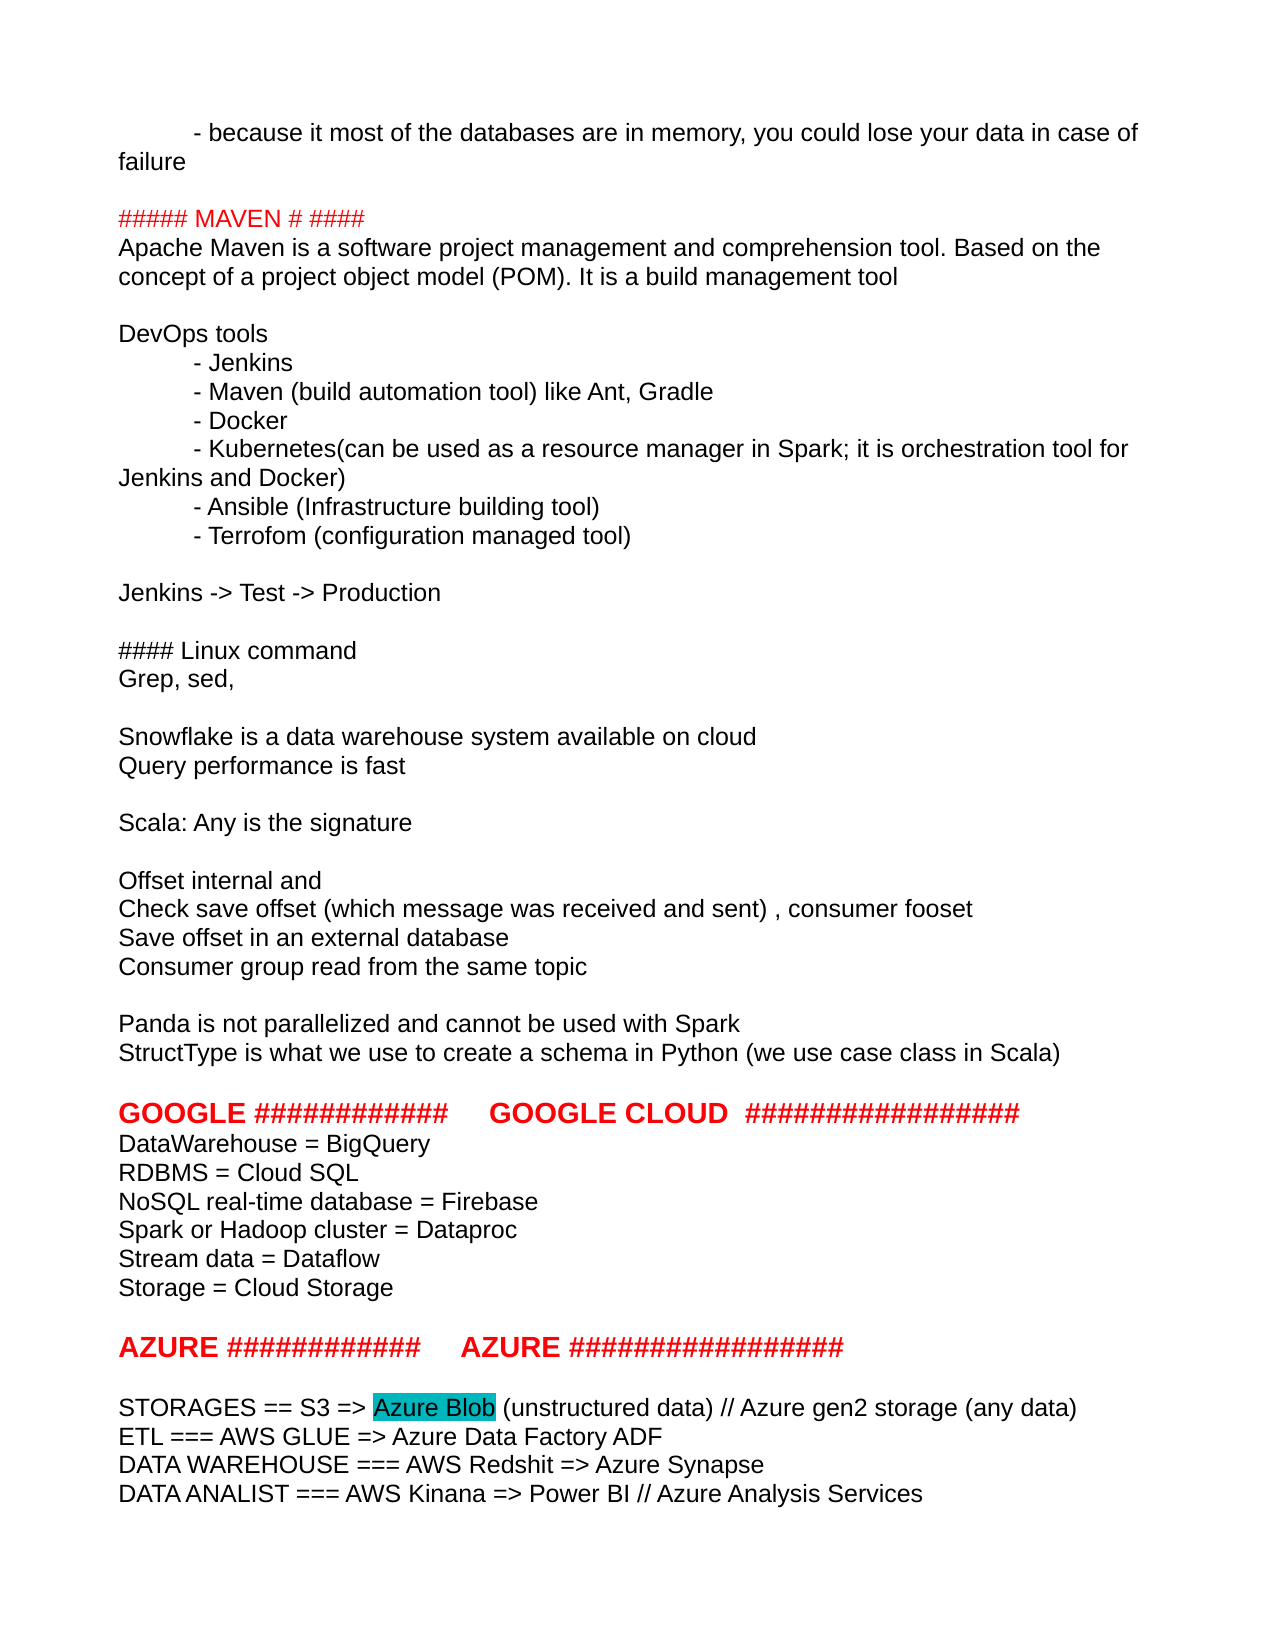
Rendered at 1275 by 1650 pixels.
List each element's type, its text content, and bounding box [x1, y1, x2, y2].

text STORAGES == S3 => Azure Blob (unstructured data) // Azure gen2 storage (any data) [118, 1393, 1157, 1421]
text Stream data = Dataflow [118, 1244, 1157, 1273]
text - Docker [118, 406, 1157, 434]
text DATA WAREHOUSE === AWS Redshit => Azure Synapse [118, 1450, 1157, 1479]
text GOOGLE ############ GOOGLE CLOUD ################# [118, 1096, 1157, 1129]
text #### Linux command [118, 636, 1157, 664]
text Check save offset (which message was received and sent) , consumer fooset [118, 894, 1157, 923]
text AZURE ############ AZURE ################# [118, 1330, 1157, 1364]
text Scala: Any is the signature [118, 808, 1157, 837]
text DevOps tools [118, 319, 1157, 348]
text Grep, sed, [118, 664, 1157, 693]
text RDBMS = Cloud SQL [118, 1158, 1157, 1187]
text StructType is what we use to create a schema in Python (we use case class in Scala) [118, 1038, 1157, 1067]
text Spark or Hadoop cluster = Dataproc [118, 1215, 1157, 1244]
text DataWarehouse = BigQuery [118, 1129, 1157, 1158]
text Panda is not parallelized and cannot be used with Spark [118, 1009, 1157, 1038]
text Query performance is fast [118, 751, 1157, 779]
text - because it most of the databases are in memory, you could lose your data in case of failure [118, 118, 1157, 176]
text Apache Maven is a software project management and comprehension tool. Based on the concept of a project object model (POM). It is a build management tool [118, 233, 1157, 291]
text Save offset in an external database [118, 923, 1157, 952]
text - Kubernetes(can be used as a resource manager in Spark; it is orchestration tool for Jenkins and Docker) [118, 434, 1157, 492]
text Jenkins -> Test -> Production [118, 578, 1157, 607]
text Consumer group read from the same topic [118, 952, 1157, 981]
text Storage = Cloud Storage [118, 1273, 1157, 1302]
text Snowflake is a data warehouse system available on cloud [118, 722, 1157, 751]
text Offset internal and [118, 866, 1157, 894]
text NoSQL real-time database = Firebase [118, 1187, 1157, 1215]
text ##### MAVEN # #### [118, 204, 1157, 233]
text - Ansible (Infrastructure building tool) [118, 492, 1157, 521]
text - Jenkins [118, 348, 1157, 377]
text DATA ANALIST === AWS Kinana => Power BI // Azure Analysis Services [118, 1479, 1157, 1508]
text - Maven (build automation tool) like Ant, Gradle [118, 377, 1157, 406]
text ETL === AWS GLUE => Azure Data Factory ADF [118, 1421, 1157, 1450]
text - Terrofom (configuration managed tool) [118, 521, 1157, 549]
